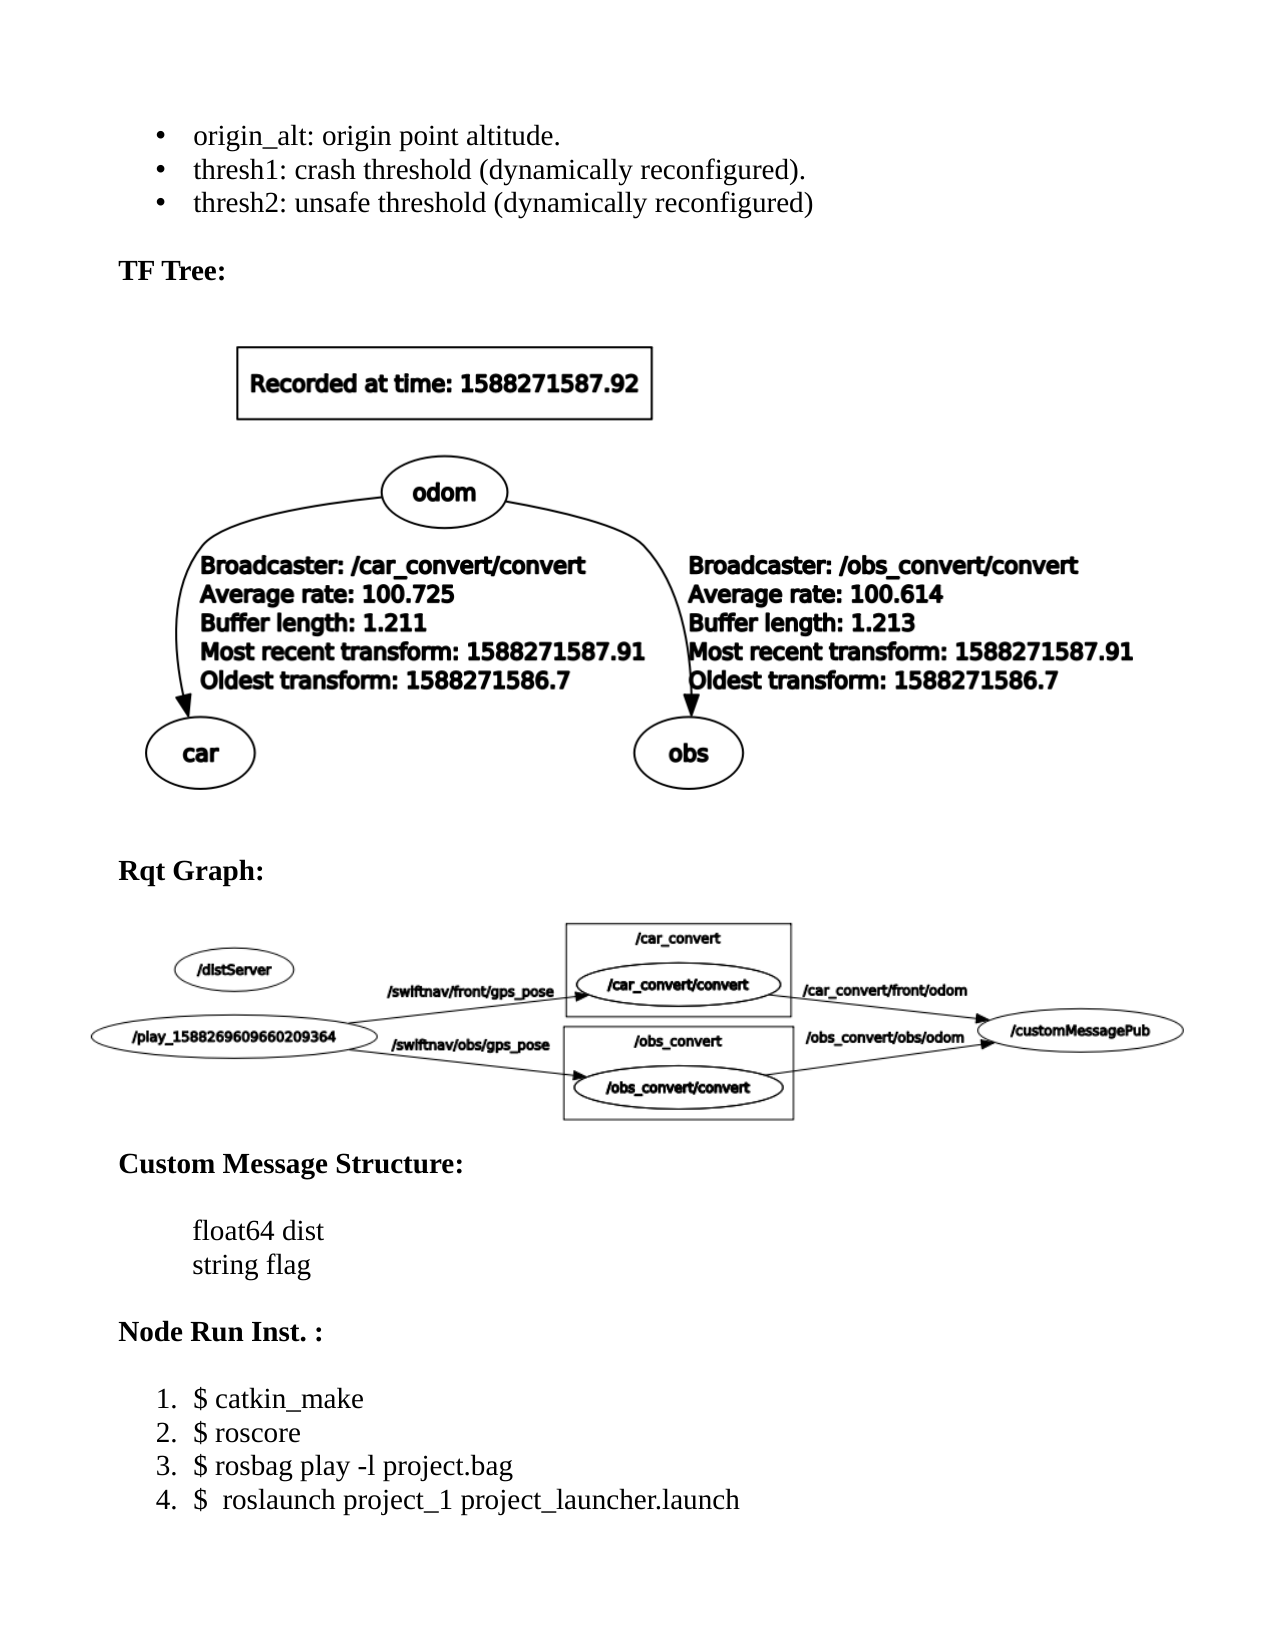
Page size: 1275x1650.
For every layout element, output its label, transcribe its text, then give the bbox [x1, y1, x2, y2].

list thresh2: unsafe threshold (dynamically reconfigured) [156, 185, 1157, 219]
text float64 dist [192, 1213, 1157, 1247]
list $ roscore [156, 1415, 1157, 1448]
text [118, 887, 1157, 898]
list $ catkin_make [156, 1381, 1157, 1415]
text Node Run Inst. : [118, 1314, 1157, 1348]
text string flag [192, 1247, 1157, 1281]
text Custom Message Structure: [118, 1147, 1157, 1180]
list $ roslaunch project_1 project_launcher.launch [156, 1482, 1157, 1515]
list origin_alt: origin point altitude. [156, 118, 1157, 152]
picture [118, 319, 1157, 820]
list $ rosbag play -l project.bag [156, 1448, 1157, 1482]
text TF Tree: [118, 253, 1157, 286]
picture [59, 898, 1216, 1147]
text Rqt Graph: [118, 853, 1157, 887]
list thresh1: crash threshold (dynamically reconfigured). [156, 152, 1157, 185]
